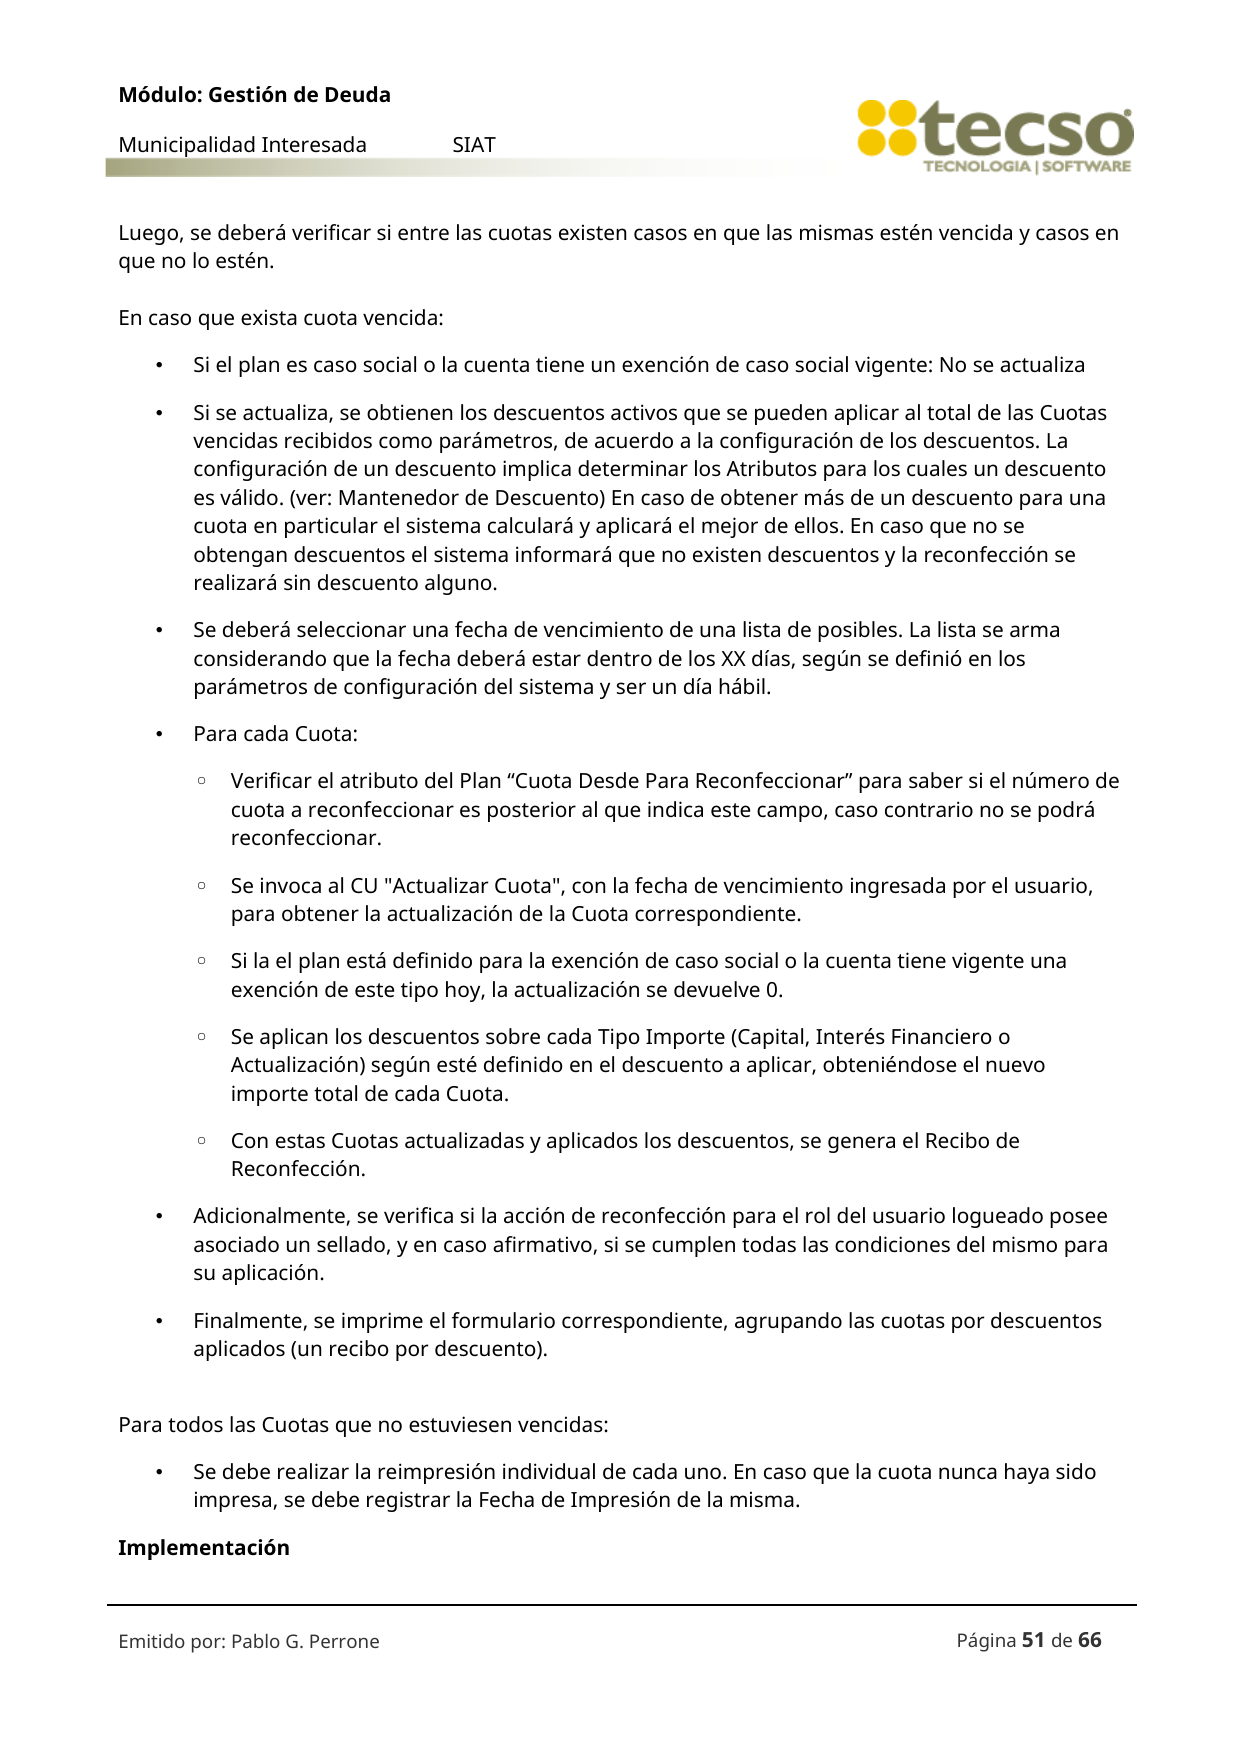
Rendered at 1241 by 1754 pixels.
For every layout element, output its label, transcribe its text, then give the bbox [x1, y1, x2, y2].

list Se aplican los descuentos sobre cada Tipo Importe (Capital, Interés Financiero o Actualización) según esté definido en el descuento a aplicar, obteniéndose el nuevo importe total de cada Cuota. [193, 1022, 1122, 1107]
text Luego, se deberá verificar si entre las cuotas existen casos en que las mismas estén vencida y casos en que no lo estén. En caso que exista cuota vencida: [118, 218, 1122, 332]
list Se invoca al CU "Actualizar Cuota", con la fecha de vencimiento ingresada por el usuario, para obtener la actualización de la Cuota correspondiente. [193, 871, 1122, 928]
list Se debe realizar la reimpresión individual de cada uno. En caso que la cuota nunca haya sido impresa, se debe registrar la Fecha de Impresión de la misma. [156, 1457, 1122, 1514]
picture [105, 100, 1134, 177]
list Si se actualiza, se obtienen los descuentos activos que se pueden aplicar al total de las Cuotas vencidas recibidos como parámetros, de acuerdo a la configuración de los descuentos. La configuración de un descuento implica determinar los Atributos para los cuales un descuento es válido. (ver: Mantenedor de Descuento) En caso de obtener más de un descuento para una cuota en particular el sistema calculará y aplicará el mejor de ellos. En caso que no se obtengan descuentos el sistema informará que no existen descuentos y la reconfección se realizará sin descuento alguno. [156, 398, 1122, 597]
list Se deberá seleccionar una fecha de vencimiento de una lista de posibles. La lista se arma considerando que la fecha deberá estar dentro de los XX días, según se definió en los parámetros de configuración del sistema y ser un día hábil. [156, 615, 1122, 701]
list Adicionalmente, se verifica si la acción de reconfección para el rol del usuario logueado posee asociado un sellado, y en caso afirmativo, si se cumplen todas las condiciones del mismo para su aplicación. [156, 1202, 1122, 1287]
text Para todos las Cuotas que no estuviesen vencidas: [118, 1410, 1122, 1438]
list Para cada Cuota: [156, 719, 1122, 748]
list Finalmente, se imprime el formulario correspondiente, agrupando las cuotas por descuentos aplicados (un recibo por descuento). [156, 1306, 1122, 1391]
list Con estas Cuotas actualizadas y aplicados los descuentos, se genera el Recibo de Reconfección. [193, 1126, 1122, 1183]
list Si la el plan está definido para la exención de caso social o la cuenta tiene vigente una exención de este tipo hoy, la actualización se devuelve 0. [193, 946, 1122, 1003]
text Implementación [118, 1533, 1122, 1561]
list Si el plan es caso social o la cuenta tiene un exención de caso social vigente: No se actualiza [156, 350, 1122, 379]
list Verificar el atributo del Plan “Cuota Desde Para Reconfeccionar” para saber si el número de cuota a reconfeccionar es posterior al que indica este campo, caso contrario no se podrá reconfeccionar. [193, 767, 1122, 852]
